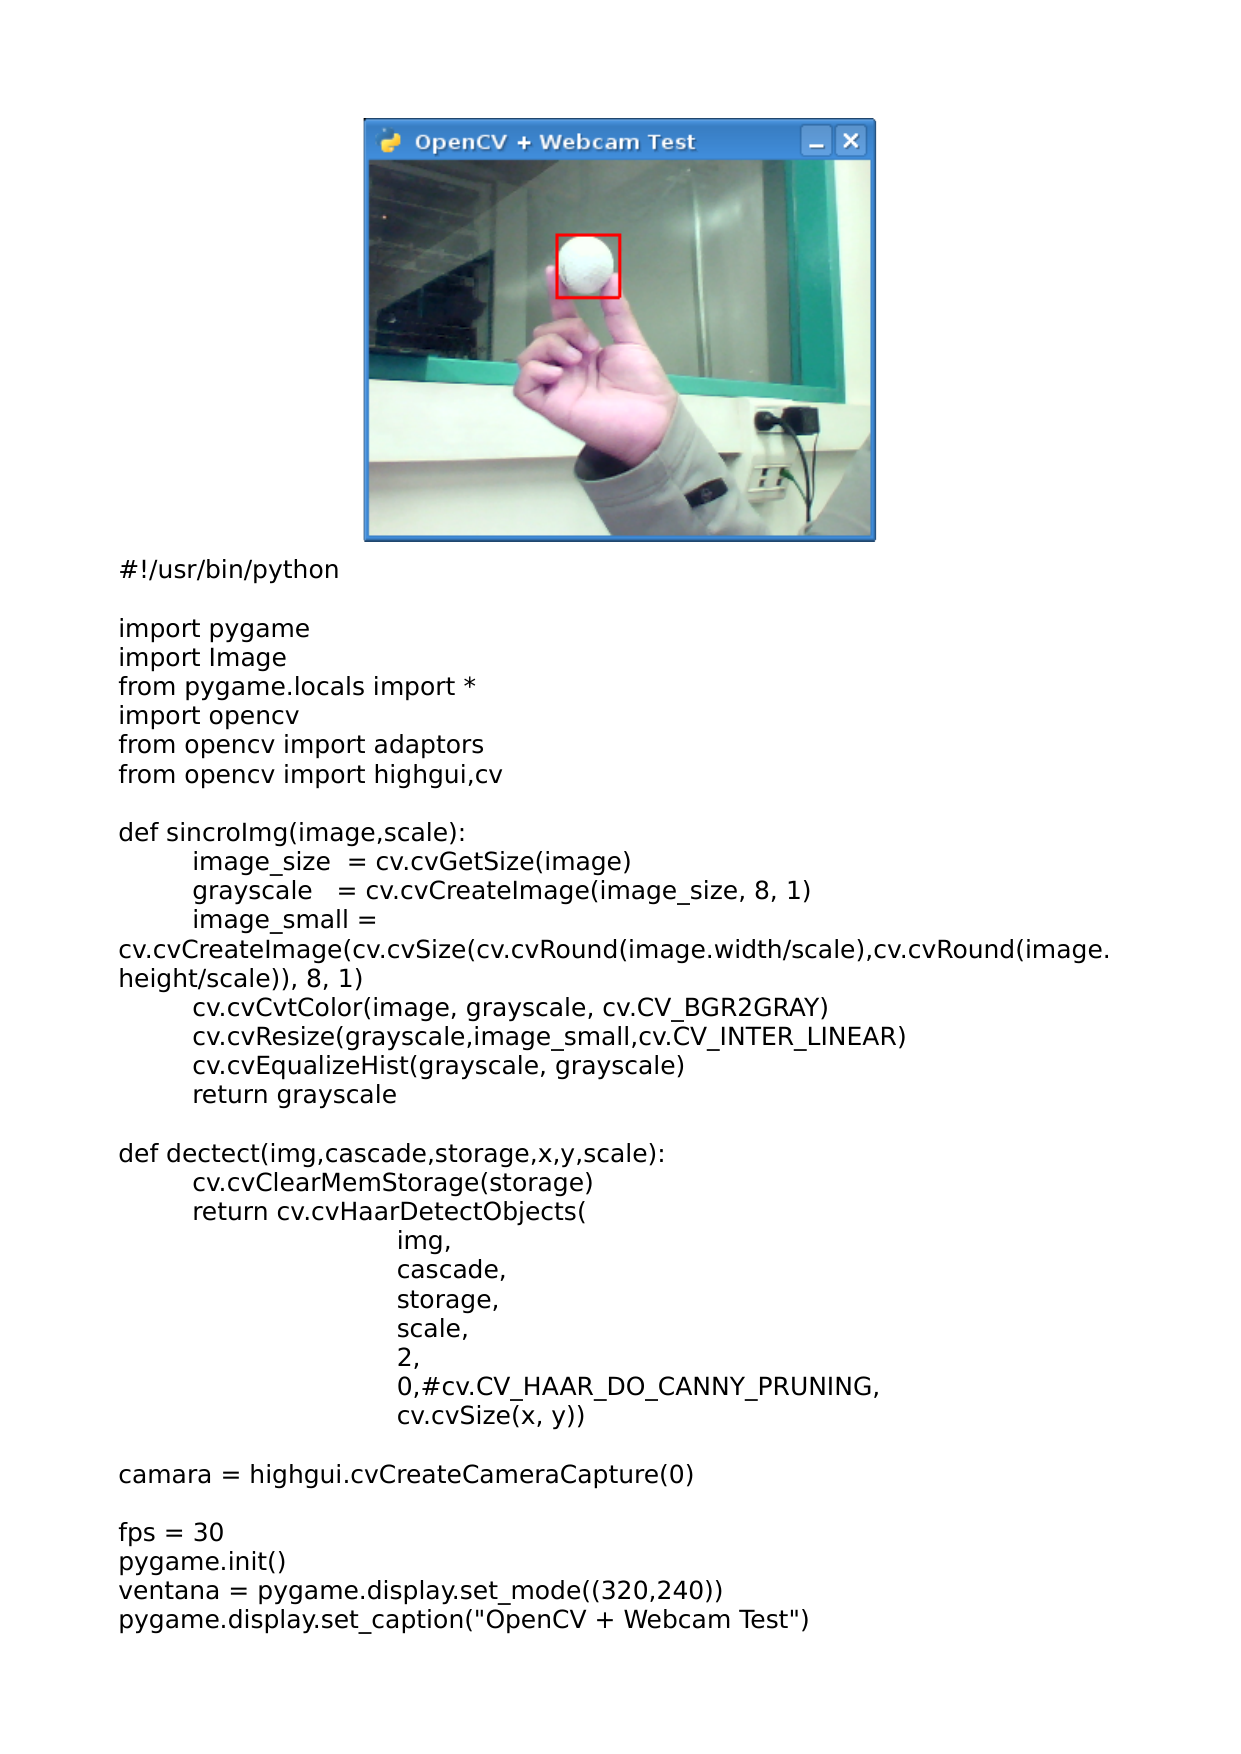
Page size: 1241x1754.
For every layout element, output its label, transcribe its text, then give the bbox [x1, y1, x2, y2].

text 0,#cv.CV_HAAR_DO_CANNY_PRUNING, [118, 1372, 1122, 1401]
text import opencv [118, 701, 1122, 731]
text scale, [118, 1314, 1122, 1343]
text cascade, [118, 1256, 1122, 1285]
text cv.cvSize(x, y)) [118, 1401, 1122, 1431]
text def sincroImg(image,scale): [118, 818, 1122, 847]
text image_size = cv.cvGetSize(image) [118, 847, 1122, 876]
text import Image [118, 643, 1122, 672]
text return cv.cvHaarDetectObjects( [118, 1197, 1122, 1226]
text camara = highgui.cvCreateCameraCapture(0) [118, 1460, 1122, 1489]
text pygame.init() [118, 1547, 1122, 1576]
text #!/usr/bin/python [118, 556, 1122, 585]
text img, [118, 1226, 1122, 1256]
text from pygame.locals import * [118, 672, 1122, 701]
text image_small = cv.cvCreateImage(cv.cvSize(cv.cvRound(image.width/scale),cv.cvRound(image.height/scale)), 8, 1) [118, 906, 1122, 993]
text ventana = pygame.display.set_mode((320,240)) [118, 1576, 1122, 1606]
text pygame.display.set_caption("OpenCV + Webcam Test") [118, 1606, 1122, 1635]
text def dectect(img,cascade,storage,x,y,scale): [118, 1139, 1122, 1168]
picture [363, 118, 877, 542]
text cv.cvClearMemStorage(storage) [118, 1168, 1122, 1197]
text from opencv import adaptors [118, 731, 1122, 760]
text fps = 30 [118, 1518, 1122, 1547]
text cv.cvEqualizeHist(grayscale, grayscale) [118, 1051, 1122, 1081]
text from opencv import highgui,cv [118, 760, 1122, 789]
text storage, [118, 1285, 1122, 1314]
text cv.cvResize(grayscale,image_small,cv.CV_INTER_LINEAR) [118, 1022, 1122, 1051]
text grayscale = cv.cvCreateImage(image_size, 8, 1) [118, 876, 1122, 906]
text 2, [118, 1343, 1122, 1372]
text cv.cvCvtColor(image, grayscale, cv.CV_BGR2GRAY) [118, 993, 1122, 1022]
text return grayscale [118, 1081, 1122, 1110]
text import pygame [118, 614, 1122, 643]
